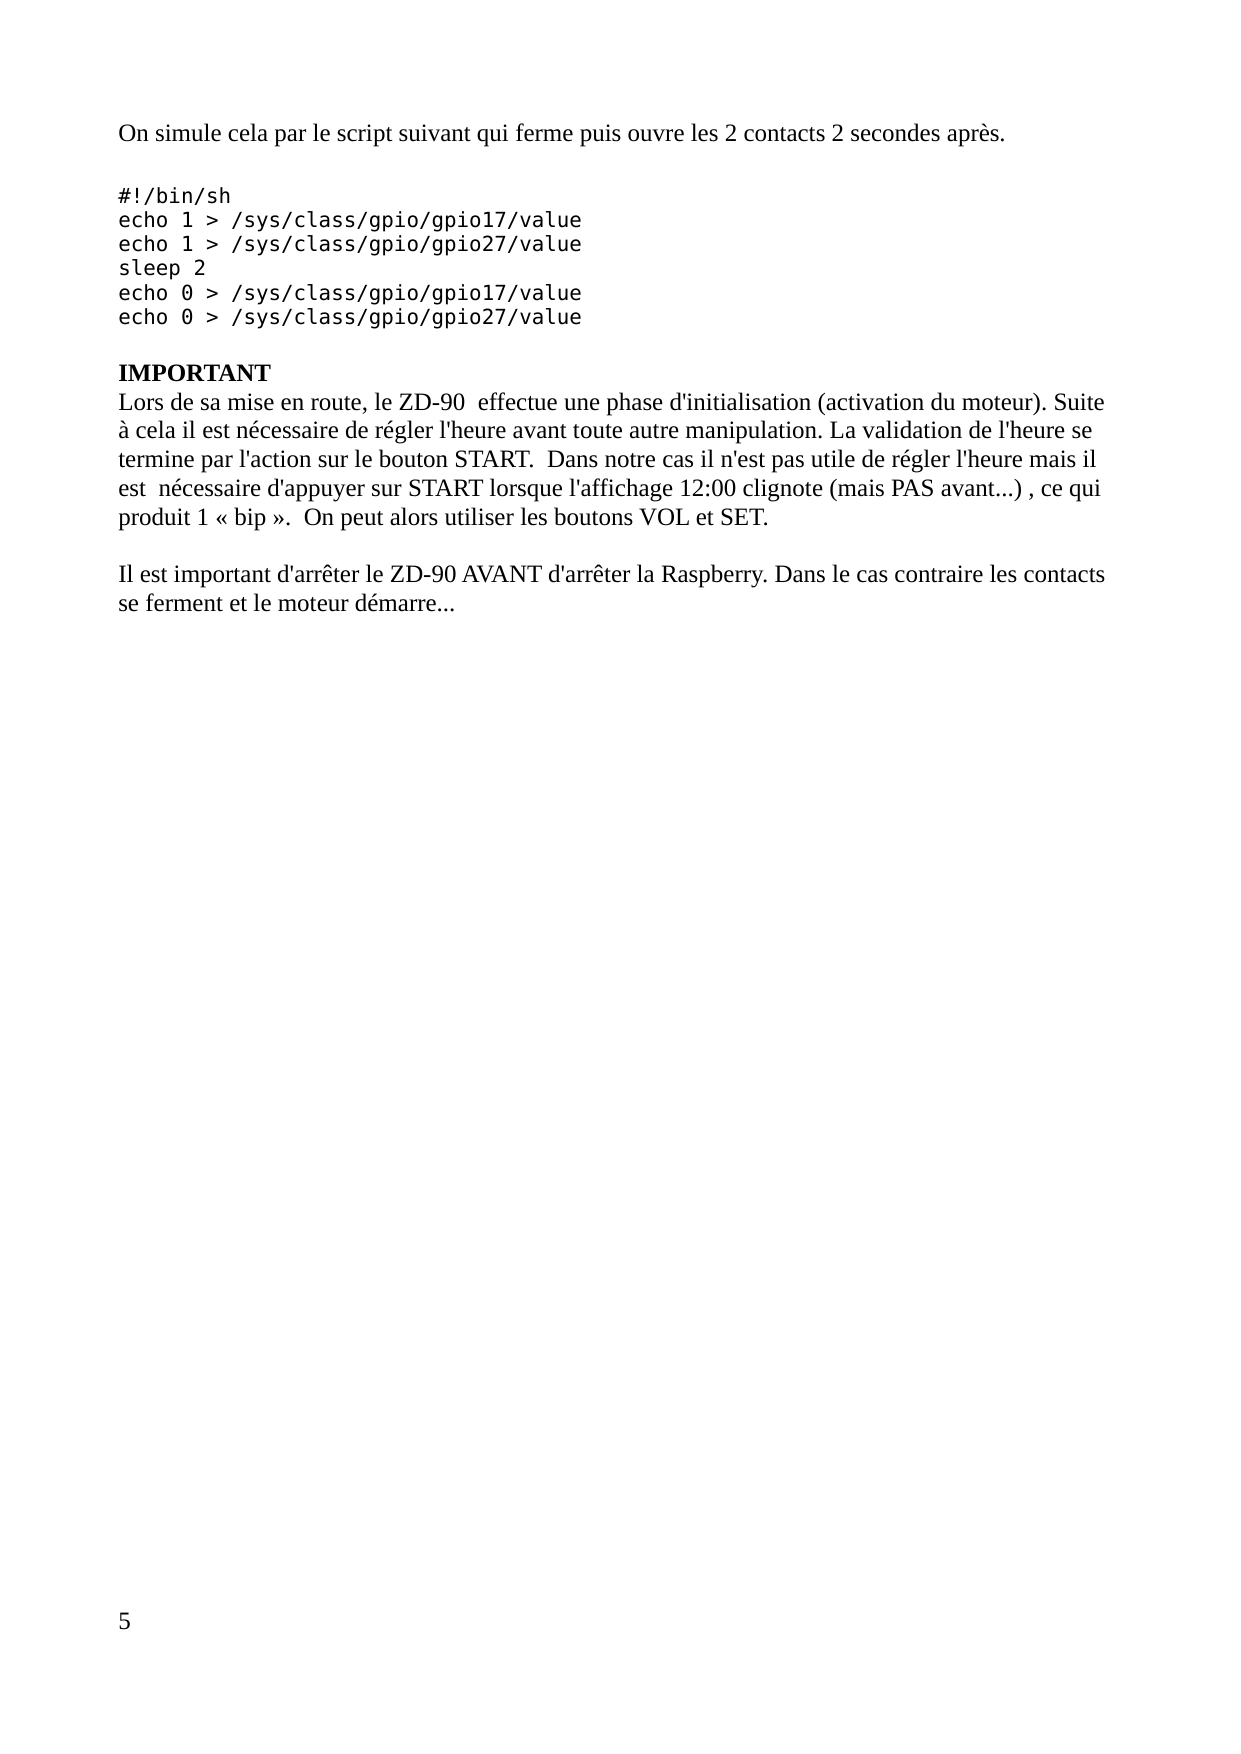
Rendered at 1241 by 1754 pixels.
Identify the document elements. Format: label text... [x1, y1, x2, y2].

text Il est important d'arrêter le ZD-90 AVANT d'arrêter la Raspberry. Dans le cas contraire les contacts se ferment et le moteur démarre... [118, 559, 1122, 617]
text echo 0 > /sys/class/gpio/gpio17/value [118, 281, 1122, 305]
text On simule cela par le script suivant qui ferme puis ouvre les 2 contacts 2 secondes après. [118, 118, 1122, 147]
text echo 1 > /sys/class/gpio/gpio27/value [118, 232, 1122, 256]
text sleep 2 [118, 256, 1122, 281]
text echo 0 > /sys/class/gpio/gpio27/value [118, 305, 1122, 329]
text echo 1 > /sys/class/gpio/gpio17/value [118, 208, 1122, 232]
text Lors de sa mise en route, le ZD-90 effectue une phase d'initialisation (activation du moteur). Suite à cela il est nécessaire de régler l'heure avant toute autre manipulation. La validation de l'heure se termine par l'action sur le bouton START. Dans notre cas il n'est pas utile de régler l'heure mais il est nécessaire d'appuyer sur START lorsque l'affichage 12:00 clignote (mais PAS avant...) , ce qui produit 1 « bip ». On peut alors utiliser les boutons VOL et SET. [118, 387, 1122, 531]
text IMPORTANT [118, 358, 1122, 387]
text #!/bin/sh [118, 184, 1122, 208]
